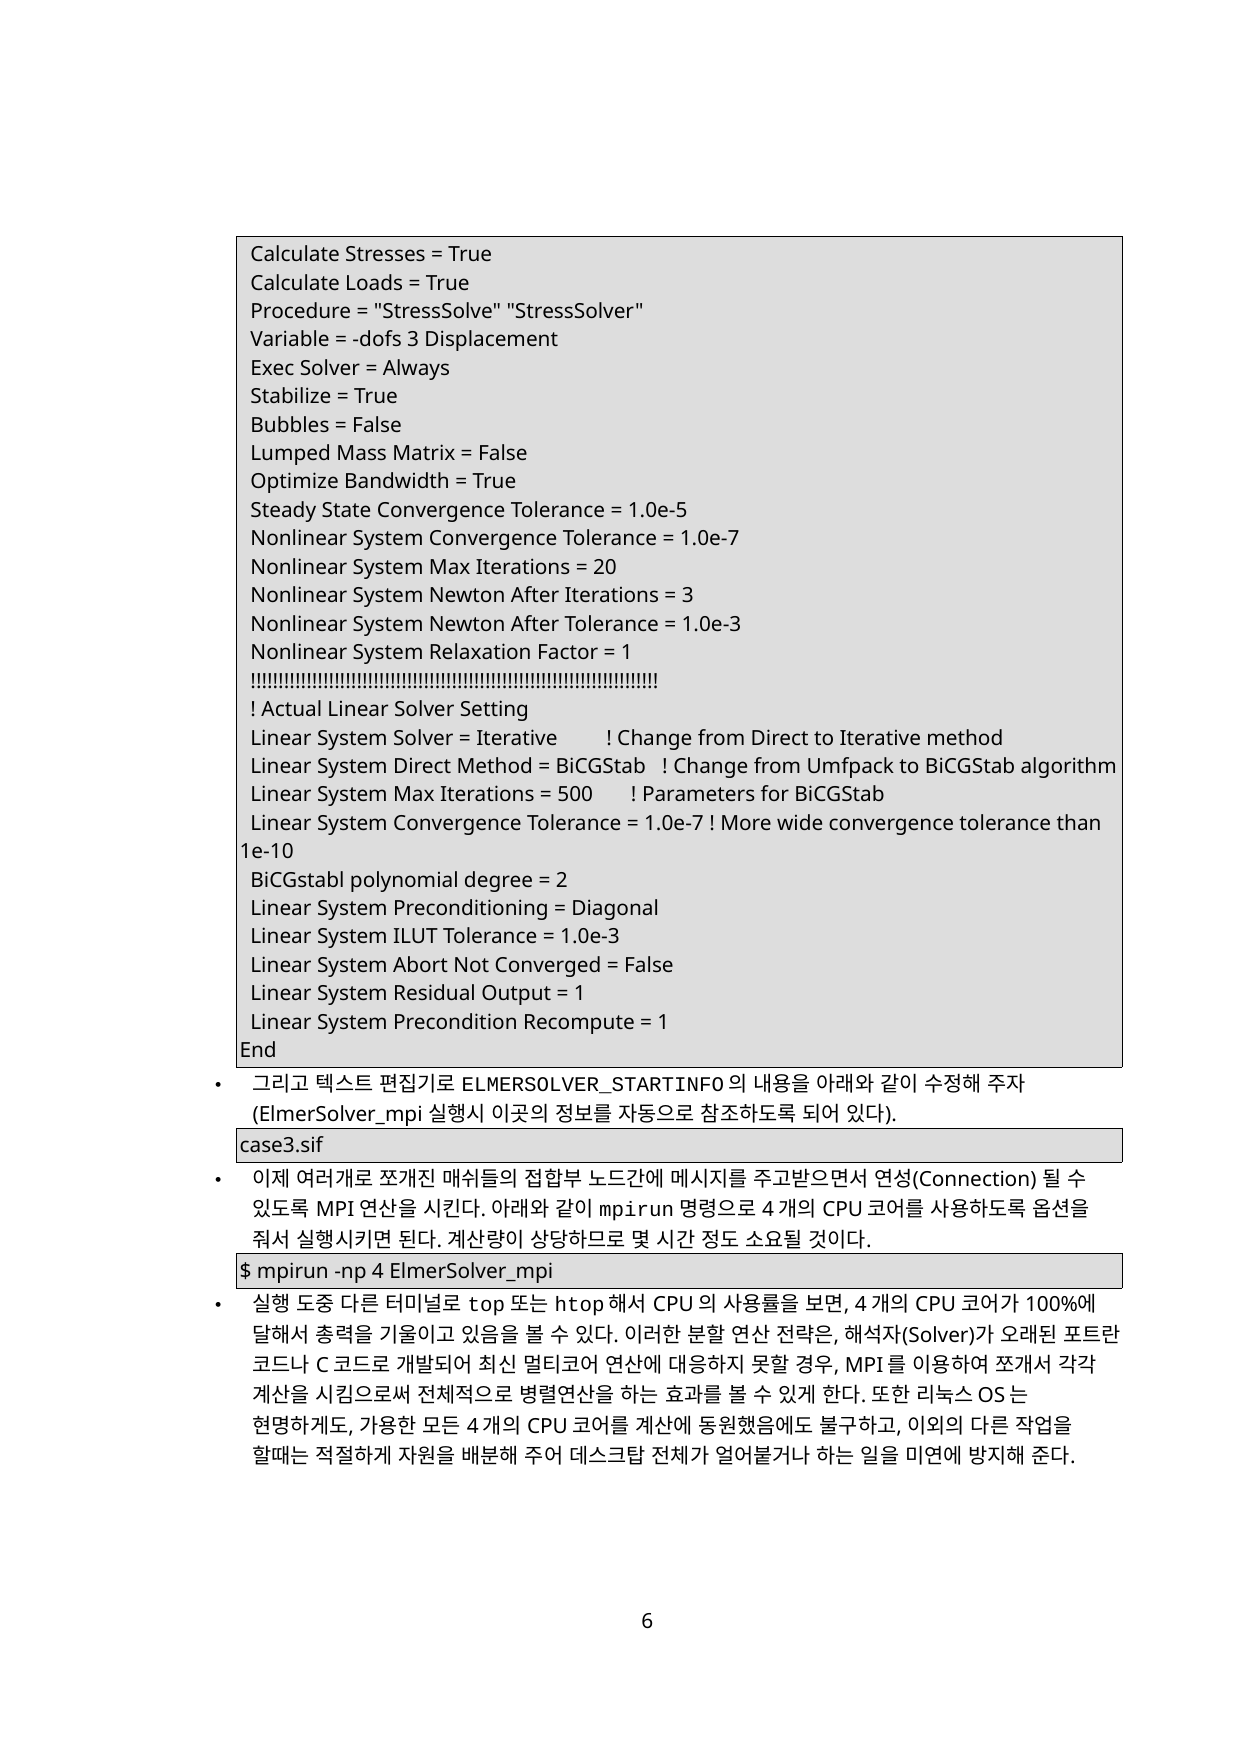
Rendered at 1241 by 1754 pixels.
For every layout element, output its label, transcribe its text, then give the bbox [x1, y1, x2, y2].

text Steady State Convergence Tolerance = 1.0e-5 [237, 492, 1122, 521]
text BiCGstabl polynomial degree = 2 [237, 862, 1122, 890]
text Linear System Preconditioning = Diagonal [237, 890, 1122, 919]
text Linear System Abort Not Converged = False [237, 947, 1122, 976]
text !!!!!!!!!!!!!!!!!!!!!!!!!!!!!!!!!!!!!!!!!!!!!!!!!!!!!!!!!!!!!!!!!!!!!!!!! [237, 663, 1122, 691]
text Variable = -dofs 3 Displacement [237, 321, 1122, 350]
list 이제 여러개로 쪼개진 매쉬들의 접합부 노드간에 메시지를 주고받으면서 연성(Connection) 될 수 있도록 MPI 연산을 시킨다. 아래와 같이 mpirun 명령으로 4개의 CPU코어를 사용하도록 옵션을 줘서 실행시키면 된다. 계산량이 상당하므로 몇 시간 정도 소요될 것이다. [215, 1162, 1122, 1253]
text Lumped Mass Matrix = False [237, 435, 1122, 464]
text End [237, 1032, 1122, 1067]
text Bubbles = False [237, 407, 1122, 435]
text Procedure = "StressSolve" "StressSolver" [237, 293, 1122, 321]
text Nonlinear System Max Iterations = 20 [237, 549, 1122, 577]
text Optimize Bandwidth = True [237, 464, 1122, 492]
text Nonlinear System Convergence Tolerance = 1.0e-7 [237, 521, 1122, 549]
text Linear System Convergence Tolerance = 1.0e-7 ! More wide convergence tolerance than 1e-10 [237, 805, 1122, 862]
text Linear System ILUT Tolerance = 1.0e-3 [237, 919, 1122, 947]
text Linear System Precondition Recompute = 1 [237, 1004, 1122, 1032]
text Linear System Solver = Iterative ! Change from Direct to Iterative method [237, 719, 1122, 748]
text Nonlinear System Relaxation Factor = 1 [237, 634, 1122, 663]
text Nonlinear System Newton After Iterations = 3 [237, 577, 1122, 606]
text Linear System Residual Output = 1 [237, 976, 1122, 1004]
text Calculate Loads = True [237, 264, 1122, 293]
text Calculate Stresses = True [237, 237, 1122, 264]
list 실행 도중 다른 터미널로 top 또는 htop해서 CPU의 사용률을 보면, 4개의 CPU 코어가 100%에 달해서 총력을 기울이고 있음을 볼 수 있다. 이러한 분할 연산 전략은, 해석자(Solver)가 오래된 포트란 코드나 C코드로 개발되어 최신 멀티코어 연산에 대응하지 못할 경우, MPI를 이용하여 쪼개서 각각 계산을 시킴으로써 전체적으로 병렬연산을 하는 효과를 볼 수 있게 한다. 또한 리눅스OS는 현명하게도, 가용한 모든 4개의 CPU코어를 계산에 동원했음에도 불구하고, 이외의 다른 작업을 할때는 적절하게 자원을 배분해 주어 데스크탑 전체가 얼어붙거나 하는 일을 미연에 방지해 준다. [215, 1288, 1122, 1469]
text Linear System Max Iterations = 500 ! Parameters for BiCGStab [237, 776, 1122, 805]
list 그리고 텍스트 편집기로 ELMERSOLVER_STARTINFO의 내용을 아래와 같이 수정해 주자(ElmerSolver_mpi 실행시 이곳의 정보를 자동으로 참조하도록 되어 있다). [215, 1067, 1122, 1128]
text case3.sif [237, 1129, 1122, 1162]
text Stabilize = True [237, 378, 1122, 407]
text Linear System Direct Method = BiCGStab ! Change from Umfpack to BiCGStab algorithm [237, 748, 1122, 776]
text Nonlinear System Newton After Tolerance = 1.0e-3 [237, 606, 1122, 634]
text ! Actual Linear Solver Setting [237, 691, 1122, 719]
text $ mpirun -np 4 ElmerSolver_mpi [237, 1254, 1122, 1288]
text Exec Solver = Always [237, 350, 1122, 378]
